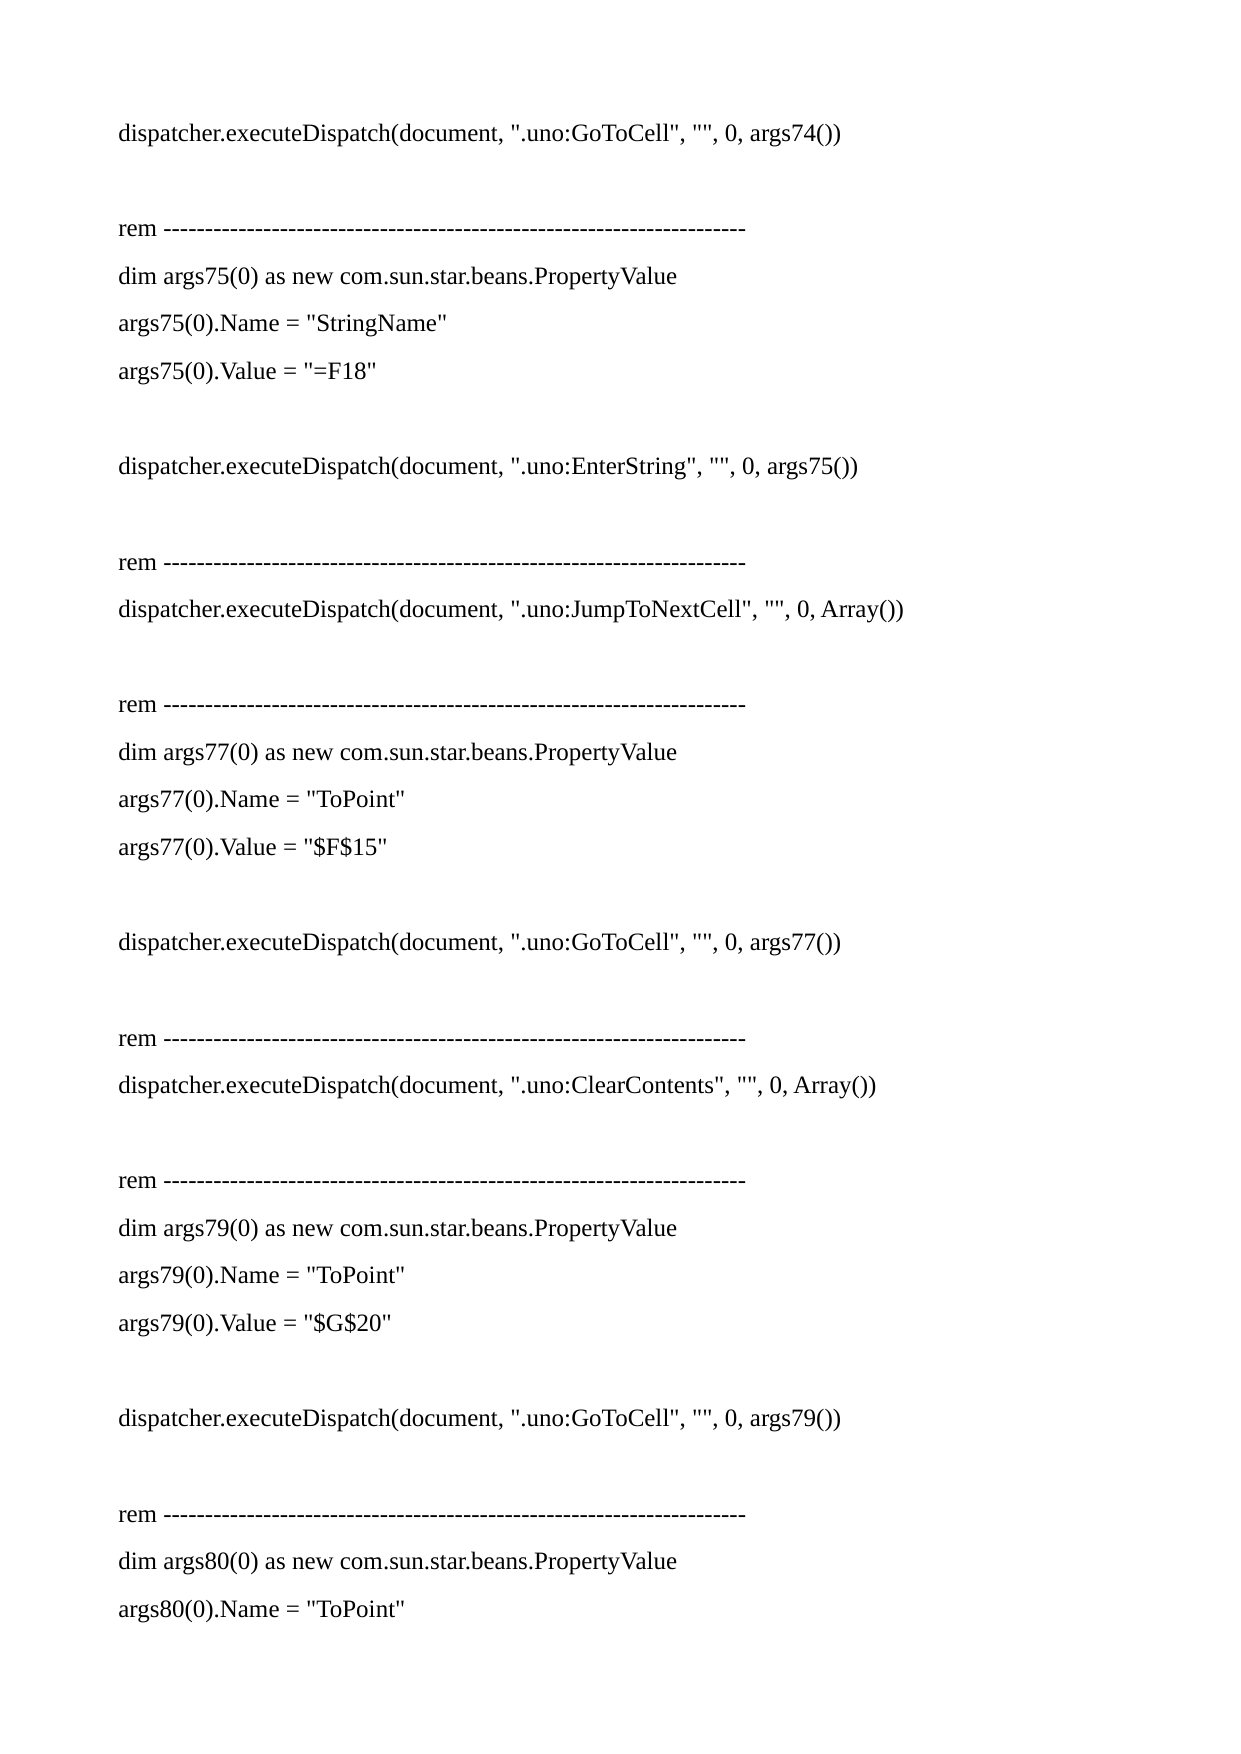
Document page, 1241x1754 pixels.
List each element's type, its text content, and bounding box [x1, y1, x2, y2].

text rem ---------------------------------------------------------------------- [118, 547, 1122, 575]
text args79(0).Value = "$G$20" [118, 1308, 1122, 1337]
text dispatcher.executeDispatch(document, ".uno:EnterString", "", 0, args75()) [118, 451, 1122, 480]
text rem ---------------------------------------------------------------------- [118, 213, 1122, 242]
text rem ---------------------------------------------------------------------- [118, 1165, 1122, 1194]
text rem ---------------------------------------------------------------------- [118, 1499, 1122, 1527]
text rem ---------------------------------------------------------------------- [118, 1023, 1122, 1051]
text dim args77(0) as new com.sun.star.beans.PropertyValue [118, 737, 1122, 766]
text args80(0).Name = "ToPoint" [118, 1594, 1122, 1623]
text dispatcher.executeDispatch(document, ".uno:JumpToNextCell", "", 0, Array()) [118, 594, 1122, 623]
text dispatcher.executeDispatch(document, ".uno:ClearContents", "", 0, Array()) [118, 1070, 1122, 1099]
text args75(0).Value = "=F18" [118, 356, 1122, 385]
text args75(0).Name = "StringName" [118, 308, 1122, 337]
text args77(0).Name = "ToPoint" [118, 784, 1122, 813]
text dispatcher.executeDispatch(document, ".uno:GoToCell", "", 0, args74()) [118, 118, 1122, 147]
text dispatcher.executeDispatch(document, ".uno:GoToCell", "", 0, args77()) [118, 927, 1122, 956]
text dispatcher.executeDispatch(document, ".uno:GoToCell", "", 0, args79()) [118, 1403, 1122, 1432]
text rem ---------------------------------------------------------------------- [118, 689, 1122, 718]
text args79(0).Name = "ToPoint" [118, 1261, 1122, 1289]
text dim args75(0) as new com.sun.star.beans.PropertyValue [118, 261, 1122, 290]
text args77(0).Value = "$F$15" [118, 832, 1122, 861]
text dim args80(0) as new com.sun.star.beans.PropertyValue [118, 1546, 1122, 1575]
text dim args79(0) as new com.sun.star.beans.PropertyValue [118, 1213, 1122, 1242]
